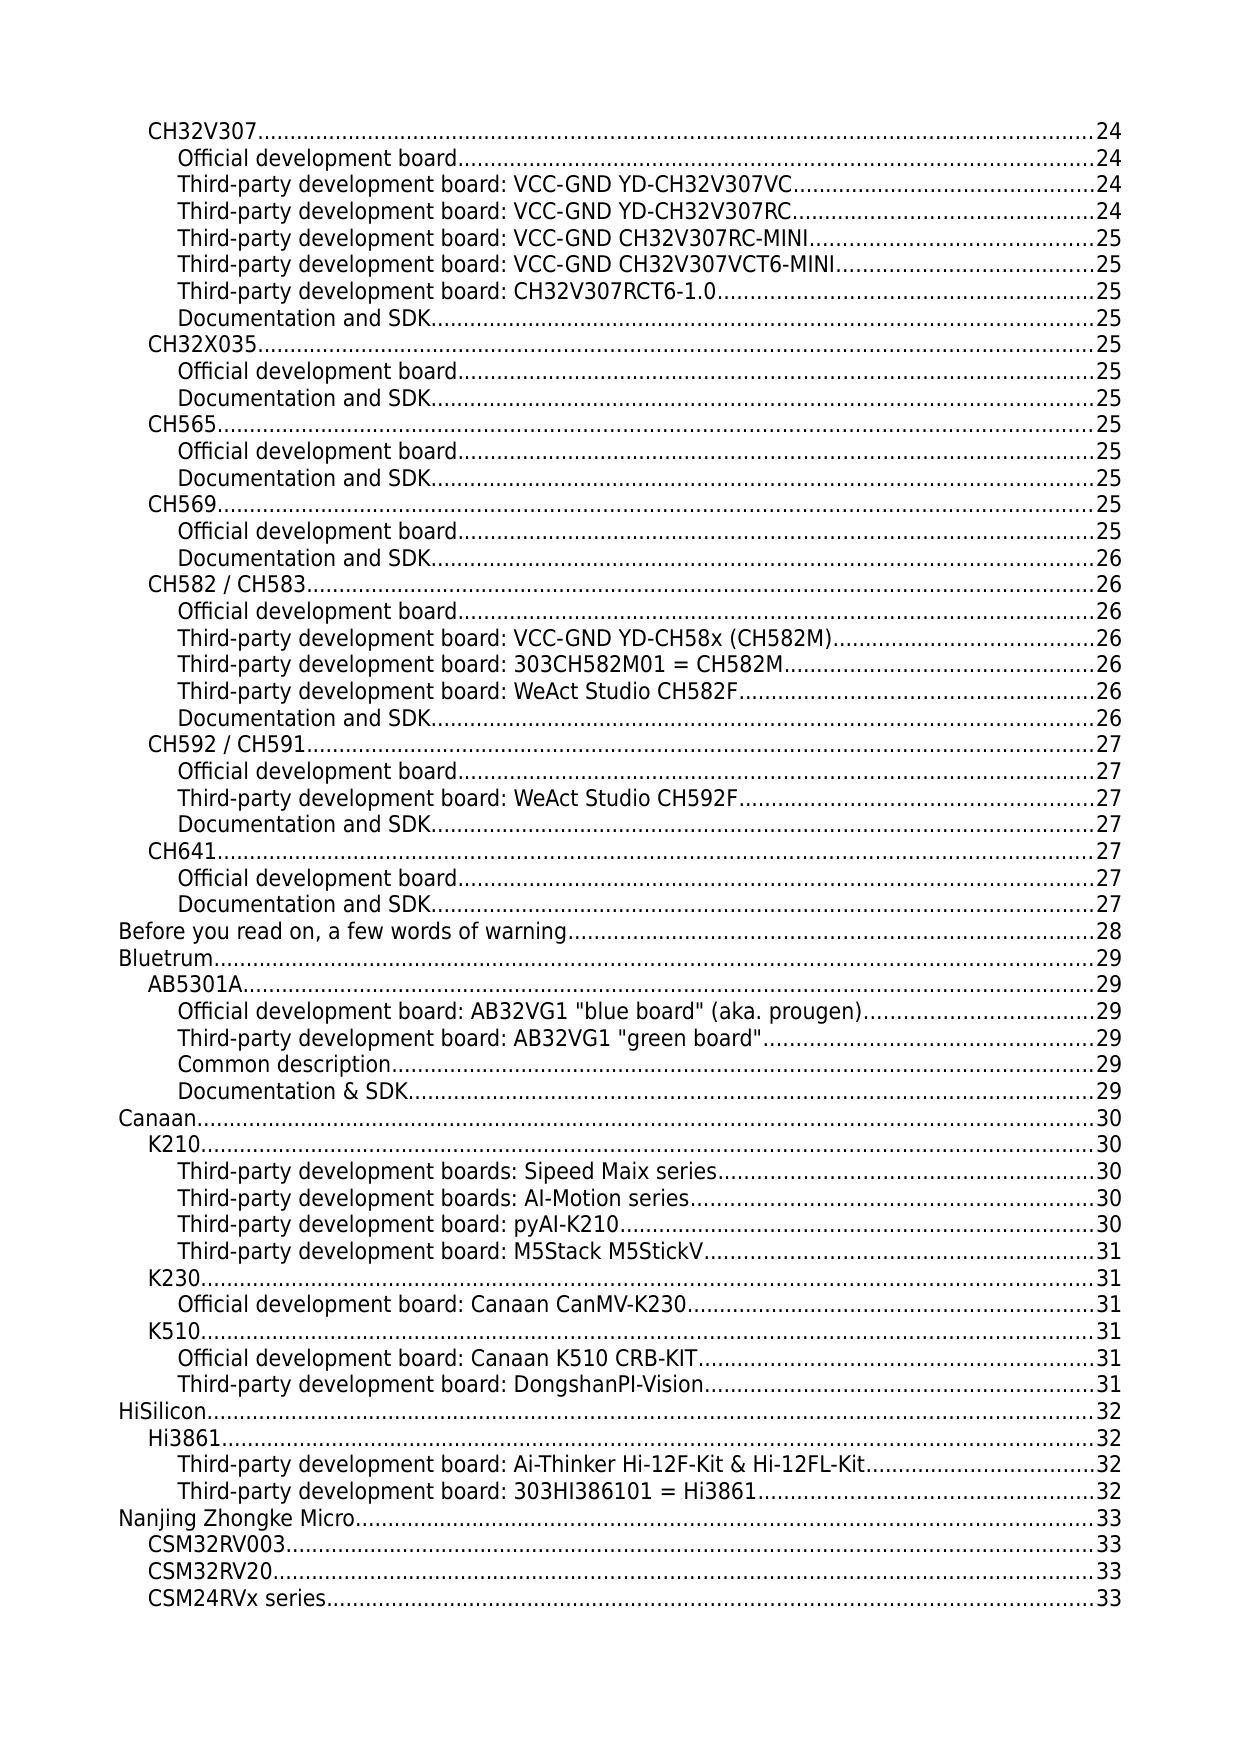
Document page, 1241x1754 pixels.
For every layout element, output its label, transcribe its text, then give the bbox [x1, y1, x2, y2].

text Official development board: Canaan CanMV-K230 31 [177, 1291, 1122, 1318]
text CH569 25 [148, 491, 1122, 518]
text Third-party development board: DongshanPI-Vision 31 [177, 1371, 1122, 1398]
text Official development board: AB32VG1 "blue board" (aka. prougen) 29 [177, 998, 1122, 1025]
text Third-party development board: M5Stack M5StickV 31 [177, 1238, 1122, 1265]
text CSM24RVx series 33 [148, 1585, 1122, 1611]
text Third-party development board: VCC-GND YD-CH58x (CH582M) 26 [177, 625, 1122, 651]
text Third-party development board: Ai-Thinker Hi-12F-Kit & Hi-12FL-Kit 32 [177, 1451, 1122, 1478]
text CSM32RV20 33 [148, 1558, 1122, 1585]
text Third-party development board: WeAct Studio CH592F 27 [177, 785, 1122, 811]
text CH32X035 25 [148, 331, 1122, 358]
text Third-party development board: CH32V307RCT6-1.0 25 [177, 278, 1122, 305]
text Nanjing Zhongke Micro 33 [118, 1505, 1122, 1531]
text K230 31 [148, 1265, 1122, 1291]
text Official development board: Canaan K510 CRB-KIT 31 [177, 1345, 1122, 1371]
text Third-party development board: AB32VG1 "green board" 29 [177, 1025, 1122, 1051]
text Third-party development board: WeAct Studio CH582F 26 [177, 678, 1122, 705]
text Third-party development boards: Sipeed Maix series 30 [177, 1158, 1122, 1185]
text Documentation and SDK 27 [177, 891, 1122, 918]
text Documentation and SDK 26 [177, 705, 1122, 731]
text Canaan 30 [118, 1105, 1122, 1131]
text Common description 29 [177, 1051, 1122, 1078]
text Official development board 27 [177, 758, 1122, 785]
text HiSilicon 32 [118, 1398, 1122, 1425]
text Third-party development board: 303HI386101 = Hi3861 32 [177, 1478, 1122, 1505]
text Official development board 25 [177, 358, 1122, 385]
text Official development board 26 [177, 598, 1122, 625]
text Third-party development boards: AI-Motion series 30 [177, 1185, 1122, 1211]
text CH565 25 [148, 411, 1122, 438]
text CH592 / CH591 27 [148, 731, 1122, 758]
text Documentation & SDK 29 [177, 1078, 1122, 1105]
text Bluetrum 29 [118, 945, 1122, 971]
text Documentation and SDK 25 [177, 385, 1122, 411]
text Third-party development board: VCC-GND YD-CH32V307RC 24 [177, 198, 1122, 225]
text Third-party development board: VCC-GND CH32V307VCT6-MINI 25 [177, 251, 1122, 278]
text Documentation and SDK 25 [177, 465, 1122, 491]
text Third-party development board: 303CH582M01 = CH582M 26 [177, 651, 1122, 678]
text Official development board 27 [177, 865, 1122, 891]
text Official development board 24 [177, 145, 1122, 171]
text Hi3861 32 [148, 1425, 1122, 1451]
text CH641 27 [148, 838, 1122, 865]
text Documentation and SDK 27 [177, 811, 1122, 838]
text Documentation and SDK 25 [177, 305, 1122, 331]
text Third-party development board: pyAI-K210 30 [177, 1211, 1122, 1238]
text Documentation and SDK 26 [177, 545, 1122, 571]
text CSM32RV003 33 [148, 1531, 1122, 1558]
text Official development board 25 [177, 518, 1122, 545]
text Third-party development board: VCC-GND CH32V307RC-MINI 25 [177, 225, 1122, 251]
text Before you read on, a few words of warning 28 [118, 918, 1122, 945]
text AB5301A 29 [148, 971, 1122, 998]
text CH582 / CH583 26 [148, 571, 1122, 598]
text K210 30 [148, 1131, 1122, 1158]
text CH32V307 24 [148, 118, 1122, 145]
text Official development board 25 [177, 438, 1122, 465]
text K510 31 [148, 1318, 1122, 1345]
text Third-party development board: VCC-GND YD-CH32V307VC 24 [177, 171, 1122, 198]
